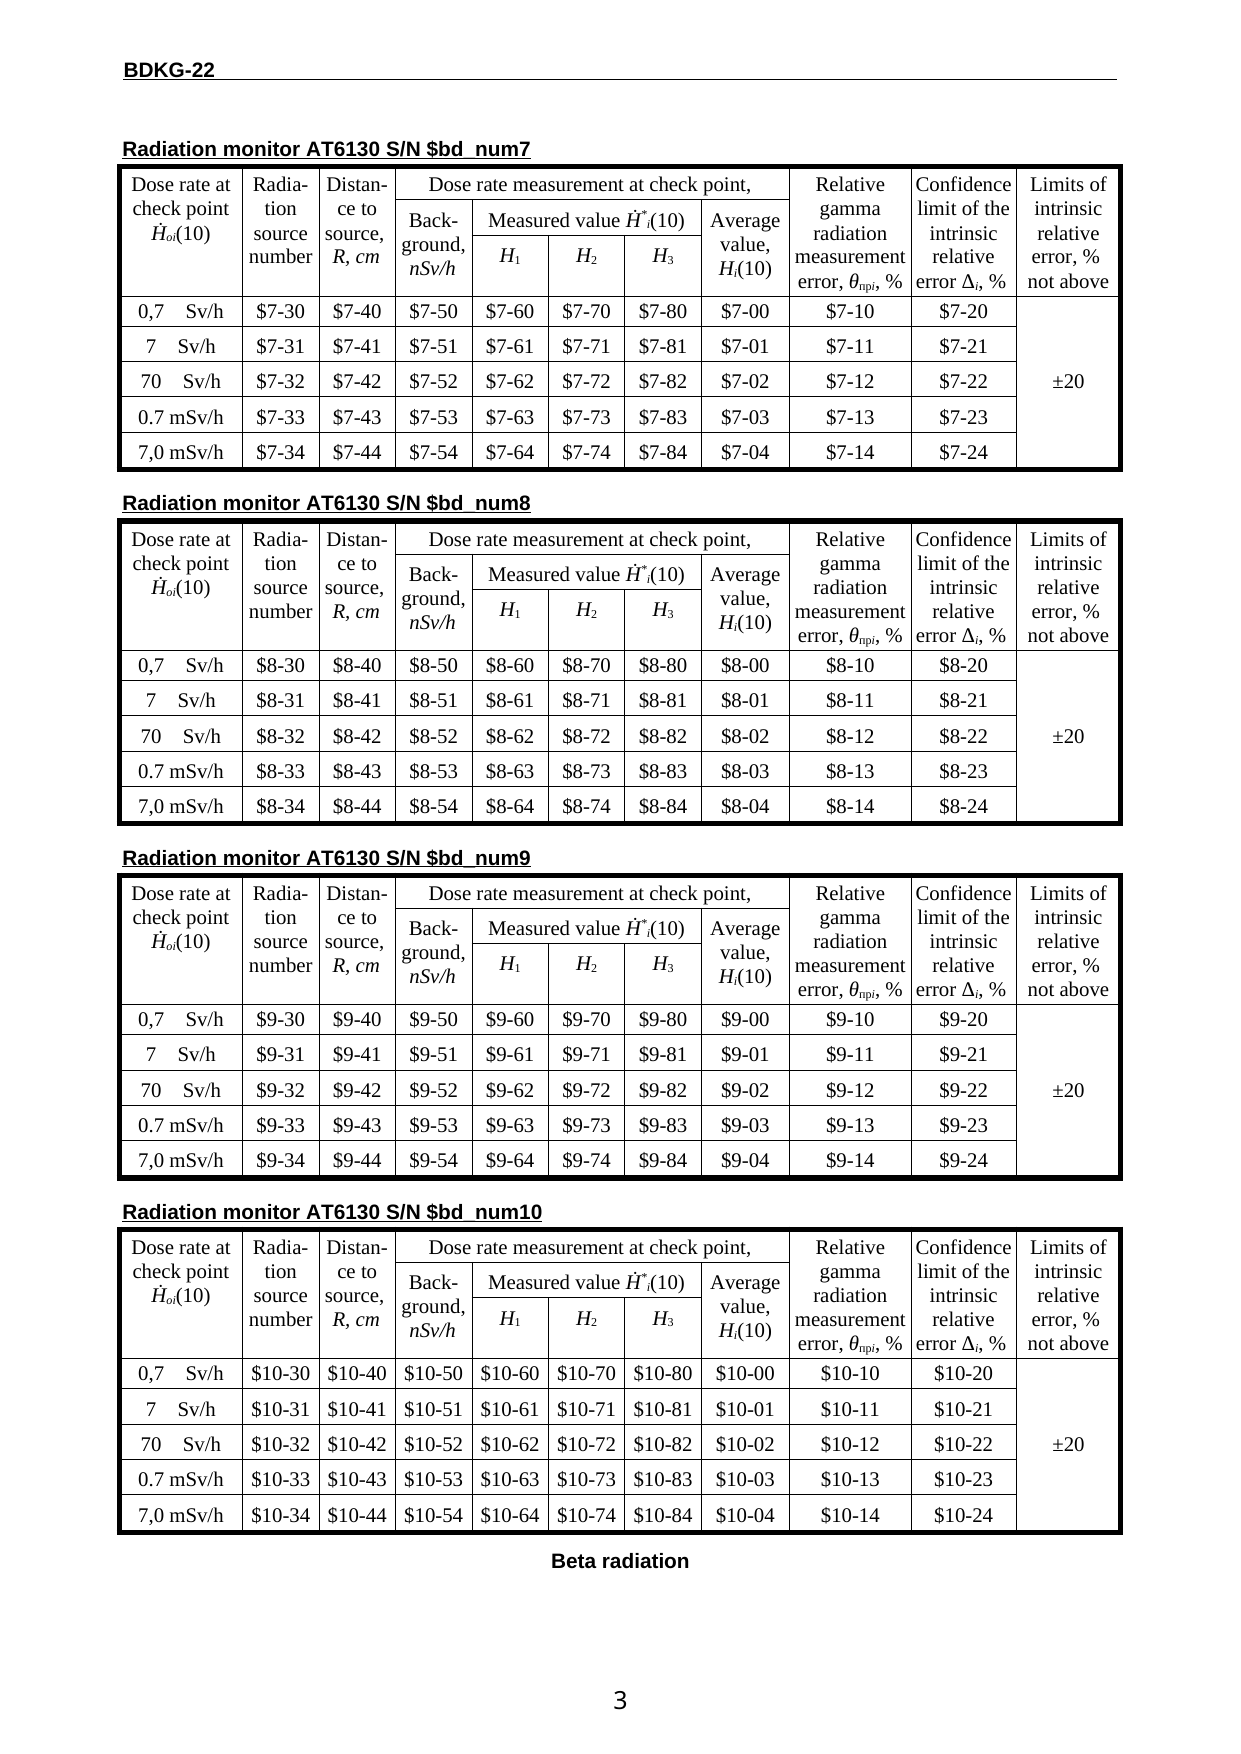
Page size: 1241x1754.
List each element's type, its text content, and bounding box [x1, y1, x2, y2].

table_cell H3 [625, 236, 701, 296]
table_cell $9-43 [320, 1106, 395, 1140]
table_cell Limits of intrinsic relative error, % not above [1017, 169, 1118, 296]
table_cell $10-41 [320, 1389, 395, 1424]
table_cell Relative gamma radiation measurement error, θпрi, % [790, 878, 911, 1004]
table_cell $9-34 [243, 1141, 319, 1175]
table_cell Radia-tion source number [243, 1232, 319, 1358]
table_cell $9-31 [243, 1035, 319, 1069]
table_cell $10-44 [320, 1495, 395, 1529]
table_cell Confidence limit of the intrinsic relative error Δi, % [912, 524, 1016, 650]
table_cell $7-10 [790, 297, 911, 326]
table_cell $9-21 [912, 1035, 1016, 1069]
table_cell $7-62 [473, 362, 548, 396]
table_cell Limits of intrinsic relative error, % not above [1017, 878, 1118, 1004]
table_cell $10-53 [396, 1460, 472, 1494]
table_cell H2 [549, 1298, 624, 1358]
table_cell Back-ground, nSv/h [396, 555, 472, 650]
table_cell $7-32 [243, 362, 319, 396]
table_cell $9-20 [912, 1005, 1016, 1034]
table_cell H1 [473, 1298, 548, 1358]
table_cell 70 Sv/h [122, 716, 242, 751]
table_cell Measured value Ḣ*i(10) [473, 1263, 701, 1297]
table_cell $7-64 [473, 433, 548, 467]
table_cell $10-32 [243, 1425, 319, 1459]
table_cell H3 [625, 590, 701, 650]
table_cell $10-81 [625, 1389, 701, 1424]
table_cell Dose rate measurement at check point, [396, 169, 789, 199]
table_cell $10-71 [549, 1389, 624, 1424]
table_cell $9-41 [320, 1035, 395, 1069]
table_cell $8-31 [243, 681, 319, 715]
table_cell Measured value Ḣ*i(10) [473, 909, 701, 943]
table_cell $8-61 [473, 681, 548, 715]
table_cell 7 Sv/h [122, 1035, 242, 1069]
table_cell $8-74 [549, 787, 624, 821]
table_cell 70 Sv/h [122, 362, 242, 396]
table_cell Measured value Ḣ*i(10) [473, 555, 701, 589]
table_cell Average value, Hi(10) [702, 555, 789, 650]
table_cell $8-22 [912, 716, 1016, 751]
table_cell Radia-tion source number [243, 878, 319, 1004]
table_cell $7-13 [790, 397, 911, 432]
table_cell $7-83 [625, 397, 701, 432]
table_cell 0.7 mSv/h [122, 752, 242, 786]
table_cell $7-24 [912, 433, 1016, 467]
table_cell $9-84 [625, 1141, 701, 1175]
table_header Radiation monitor AT6130 S/N $bd_num7 [119, 118, 1121, 164]
table_cell ±20 [1017, 651, 1118, 821]
table_cell $8-24 [912, 787, 1016, 821]
table_cell $9-44 [320, 1141, 395, 1175]
table_cell $7-00 [702, 297, 789, 326]
table_cell $7-34 [243, 433, 319, 467]
table_cell 7,0 mSv/h [122, 1141, 242, 1175]
table_cell $7-54 [396, 433, 472, 467]
table_cell $7-70 [549, 297, 624, 326]
table_cell $10-82 [625, 1425, 701, 1459]
table_cell $10-54 [396, 1495, 472, 1529]
table_cell Distan-ce to source, R, сm [320, 878, 395, 1004]
table_cell $9-32 [243, 1071, 319, 1105]
table_cell $9-61 [473, 1035, 548, 1069]
table_cell Back-ground, nSv/h [396, 1263, 472, 1358]
table_cell $9-40 [320, 1005, 395, 1034]
table_cell $9-02 [702, 1071, 789, 1105]
table_cell Radia-tion source number [243, 524, 319, 650]
table_cell $10-33 [243, 1460, 319, 1494]
table_cell 7 Sv/h [122, 1389, 242, 1424]
table_cell $8-20 [912, 651, 1016, 680]
table_cell $10-10 [790, 1359, 911, 1388]
table_cell $8-51 [396, 681, 472, 715]
table_cell 7,0 mSv/h [122, 1495, 242, 1529]
table_cell H3 [625, 944, 701, 1004]
table_cell $9-72 [549, 1071, 624, 1105]
table_cell $8-12 [790, 716, 911, 751]
table_cell 70 Sv/h [122, 1425, 242, 1459]
table_cell $8-43 [320, 752, 395, 786]
table_cell $9-10 [790, 1005, 911, 1034]
table_header Radiation monitor AT6130 S/N $bd_num9 [119, 826, 1121, 872]
table_cell $7-50 [396, 297, 472, 326]
table_cell $10-02 [702, 1425, 789, 1459]
table_cell $10-80 [625, 1359, 701, 1388]
table_cell $10-30 [243, 1359, 319, 1388]
table_cell $8-81 [625, 681, 701, 715]
table_cell $9-70 [549, 1005, 624, 1034]
table_cell $8-03 [702, 752, 789, 786]
table_cell 7 Sv/h [122, 327, 242, 361]
table_cell $8-72 [549, 716, 624, 751]
table_cell 0.7 mSv/h [122, 1106, 242, 1140]
table_cell $7-42 [320, 362, 395, 396]
table_cell $8-54 [396, 787, 472, 821]
table_cell $9-62 [473, 1071, 548, 1105]
table_cell Dose rate at check point Ḣoi(10) [122, 878, 242, 1004]
table_cell $10-70 [549, 1359, 624, 1388]
table_cell $7-51 [396, 327, 472, 361]
table_cell H1 [473, 590, 548, 650]
table_header Radiation monitor AT6130 S/N $bd_num8 [119, 472, 1121, 518]
table_cell $9-24 [912, 1141, 1016, 1175]
table_cell $7-41 [320, 327, 395, 361]
table_cell $10-23 [912, 1460, 1016, 1494]
table_cell Radia-tion source number [243, 169, 319, 296]
table_cell Average value, Hi(10) [702, 1263, 789, 1358]
table_cell $7-20 [912, 297, 1016, 326]
table_cell $10-60 [473, 1359, 548, 1388]
table_cell $7-33 [243, 397, 319, 432]
table_cell $10-61 [473, 1389, 548, 1424]
table_cell $7-81 [625, 327, 701, 361]
table_cell $10-50 [396, 1359, 472, 1388]
table_cell $10-63 [473, 1460, 548, 1494]
table_cell $8-04 [702, 787, 789, 821]
table_cell $7-74 [549, 433, 624, 467]
table_cell $7-44 [320, 433, 395, 467]
table_cell $7-60 [473, 297, 548, 326]
table_cell $9-51 [396, 1035, 472, 1069]
table_cell $9-54 [396, 1141, 472, 1175]
table_cell $10-34 [243, 1495, 319, 1529]
table_cell $8-40 [320, 651, 395, 680]
table_cell $9-52 [396, 1071, 472, 1105]
table_cell 0.7 mSv/h [122, 1460, 242, 1494]
table_cell $10-03 [702, 1460, 789, 1494]
table_cell $8-41 [320, 681, 395, 715]
table_cell $9-83 [625, 1106, 701, 1140]
table_cell H2 [549, 236, 624, 296]
table_cell $8-50 [396, 651, 472, 680]
table_cell $7-71 [549, 327, 624, 361]
table_cell Back-ground, nSv/h [396, 909, 472, 1004]
table_cell Average value, Hi(10) [702, 200, 789, 296]
table_cell 0,7 Sv/h [122, 1359, 242, 1388]
table_cell $9-04 [702, 1141, 789, 1175]
table_cell $7-72 [549, 362, 624, 396]
table_cell $8-73 [549, 752, 624, 786]
table_cell $9-63 [473, 1106, 548, 1140]
table_cell Dose rate at check point Ḣoi(10) [122, 169, 242, 296]
table_cell Dose rate at check point Ḣoi(10) [122, 1232, 242, 1358]
table_cell $10-84 [625, 1495, 701, 1529]
table_cell Limits of intrinsic relative error, % not above [1017, 524, 1118, 650]
table_cell $8-63 [473, 752, 548, 786]
table_cell $8-62 [473, 716, 548, 751]
table_cell $10-12 [790, 1425, 911, 1459]
table_cell $10-74 [549, 1495, 624, 1529]
table_cell Confidence limit of the intrinsic relative error Δi, % [912, 1232, 1016, 1358]
table_cell $8-83 [625, 752, 701, 786]
table_cell $8-52 [396, 716, 472, 751]
table_cell $8-14 [790, 787, 911, 821]
table_cell $9-71 [549, 1035, 624, 1069]
table_cell $10-40 [320, 1359, 395, 1388]
table_cell $10-13 [790, 1460, 911, 1494]
table_cell Limits of intrinsic relative error, % not above [1017, 1232, 1118, 1358]
table_cell $9-33 [243, 1106, 319, 1140]
table_cell $9-53 [396, 1106, 472, 1140]
table_cell $8-00 [702, 651, 789, 680]
table_cell H1 [473, 944, 548, 1004]
table_cell $9-60 [473, 1005, 548, 1034]
table_cell Back-ground, nSv/h [396, 200, 472, 296]
table_cell $10-83 [625, 1460, 701, 1494]
table_cell $9-13 [790, 1106, 911, 1140]
table_cell $7-14 [790, 433, 911, 467]
table_cell 7 Sv/h [122, 681, 242, 715]
table_cell $10-00 [702, 1359, 789, 1388]
table_cell $8-32 [243, 716, 319, 751]
table_cell Relative gamma radiation measurement error, θпрi, % [790, 1232, 911, 1358]
table_cell $8-44 [320, 787, 395, 821]
table_cell Average value, Hi(10) [702, 909, 789, 1004]
table_cell H3 [625, 1298, 701, 1358]
table_cell Distan-ce to source, R, сm [320, 524, 395, 650]
table_cell Relative gamma radiation measurement error, θпрi, % [790, 524, 911, 650]
table_cell $7-30 [243, 297, 319, 326]
table_cell $7-73 [549, 397, 624, 432]
table_cell $7-43 [320, 397, 395, 432]
table_cell Dose rate at check point Ḣoi(10) [122, 524, 242, 650]
table_cell $10-14 [790, 1495, 911, 1529]
text Beta radiation [118, 1549, 1122, 1573]
table_cell $9-82 [625, 1071, 701, 1105]
table_cell Relative gamma radiation measurement error, θпрi, % [790, 169, 911, 296]
table_cell $10-22 [912, 1425, 1016, 1459]
table_cell $7-40 [320, 297, 395, 326]
table_cell H2 [549, 590, 624, 650]
table_cell $9-11 [790, 1035, 911, 1069]
table_cell $7-11 [790, 327, 911, 361]
table_cell Dose rate measurement at check point, [396, 878, 789, 908]
table_cell $7-23 [912, 397, 1016, 432]
table_cell $9-03 [702, 1106, 789, 1140]
table_cell $7-03 [702, 397, 789, 432]
table_cell $8-60 [473, 651, 548, 680]
table_cell $9-80 [625, 1005, 701, 1034]
table_cell $9-50 [396, 1005, 472, 1034]
table_cell $7-22 [912, 362, 1016, 396]
table_cell $8-10 [790, 651, 911, 680]
table_cell $10-31 [243, 1389, 319, 1424]
table_cell ±20 [1017, 297, 1118, 467]
table_cell $8-84 [625, 787, 701, 821]
table_cell 7,0 mSv/h [122, 787, 242, 821]
table_cell $7-02 [702, 362, 789, 396]
table_cell $10-64 [473, 1495, 548, 1529]
table_cell $8-01 [702, 681, 789, 715]
table_cell $7-01 [702, 327, 789, 361]
table_cell $10-20 [912, 1359, 1016, 1388]
table_cell $10-62 [473, 1425, 548, 1459]
table_cell Confidence limit of the intrinsic relative error Δi, % [912, 878, 1016, 1004]
table_cell $8-70 [549, 651, 624, 680]
table_cell $8-82 [625, 716, 701, 751]
table_cell $8-02 [702, 716, 789, 751]
table_cell 0,7 Sv/h [122, 297, 242, 326]
table_cell $9-42 [320, 1071, 395, 1105]
table_cell ±20 [1017, 1359, 1118, 1529]
table_cell $9-30 [243, 1005, 319, 1034]
table_cell $7-31 [243, 327, 319, 361]
table_cell $7-21 [912, 327, 1016, 361]
table_cell $10-42 [320, 1425, 395, 1459]
table_cell 0,7 Sv/h [122, 1005, 242, 1034]
table_cell $9-14 [790, 1141, 911, 1175]
table_cell $7-04 [702, 433, 789, 467]
table_cell $10-52 [396, 1425, 472, 1459]
table_cell $7-53 [396, 397, 472, 432]
table_cell $10-72 [549, 1425, 624, 1459]
table_cell H2 [549, 944, 624, 1004]
table_cell $10-04 [702, 1495, 789, 1529]
table_cell $8-53 [396, 752, 472, 786]
table_cell $9-12 [790, 1071, 911, 1105]
table_cell $9-01 [702, 1035, 789, 1069]
table_cell $10-51 [396, 1389, 472, 1424]
table_cell $9-23 [912, 1106, 1016, 1140]
table_cell Confidence limit of the intrinsic relative error Δi, % [912, 169, 1016, 296]
table_cell $8-80 [625, 651, 701, 680]
table_cell Distan-ce to source, R, сm [320, 169, 395, 296]
table_cell $8-23 [912, 752, 1016, 786]
table_cell $10-73 [549, 1460, 624, 1494]
table_cell $8-21 [912, 681, 1016, 715]
table_cell 0,7 Sv/h [122, 651, 242, 680]
table_cell $7-52 [396, 362, 472, 396]
table_cell $8-64 [473, 787, 548, 821]
table_cell $10-43 [320, 1460, 395, 1494]
table_cell $9-81 [625, 1035, 701, 1069]
table_cell 70 Sv/h [122, 1071, 242, 1105]
table_cell 0.7 mSv/h [122, 397, 242, 432]
table_cell $9-74 [549, 1141, 624, 1175]
table_cell $9-73 [549, 1106, 624, 1140]
table_header Radiation monitor AT6130 S/N $bd_num10 [119, 1181, 1121, 1227]
table_cell H1 [473, 236, 548, 296]
table_cell Dose rate measurement at check point, [396, 1232, 789, 1262]
table_cell $8-34 [243, 787, 319, 821]
table_cell $7-82 [625, 362, 701, 396]
table_cell $10-21 [912, 1389, 1016, 1424]
table_cell ±20 [1017, 1005, 1118, 1175]
table_cell $8-13 [790, 752, 911, 786]
table_cell $8-71 [549, 681, 624, 715]
table_cell $8-33 [243, 752, 319, 786]
table_cell Measured value Ḣ*i(10) [473, 200, 701, 235]
table_cell $7-61 [473, 327, 548, 361]
table_cell $7-63 [473, 397, 548, 432]
table_cell $10-24 [912, 1495, 1016, 1529]
table_cell $8-11 [790, 681, 911, 715]
table_cell $7-80 [625, 297, 701, 326]
table_cell $9-22 [912, 1071, 1016, 1105]
table_cell $9-00 [702, 1005, 789, 1034]
table_cell $8-30 [243, 651, 319, 680]
table_cell Dose rate measurement at check point, [396, 524, 789, 553]
table_cell $8-42 [320, 716, 395, 751]
table_cell $7-12 [790, 362, 911, 396]
table_cell $10-01 [702, 1389, 789, 1424]
table_cell $10-11 [790, 1389, 911, 1424]
table_cell Distan-ce to source, R, сm [320, 1232, 395, 1358]
table_cell $9-64 [473, 1141, 548, 1175]
table_cell 7,0 mSv/h [122, 433, 242, 467]
table_cell $7-84 [625, 433, 701, 467]
